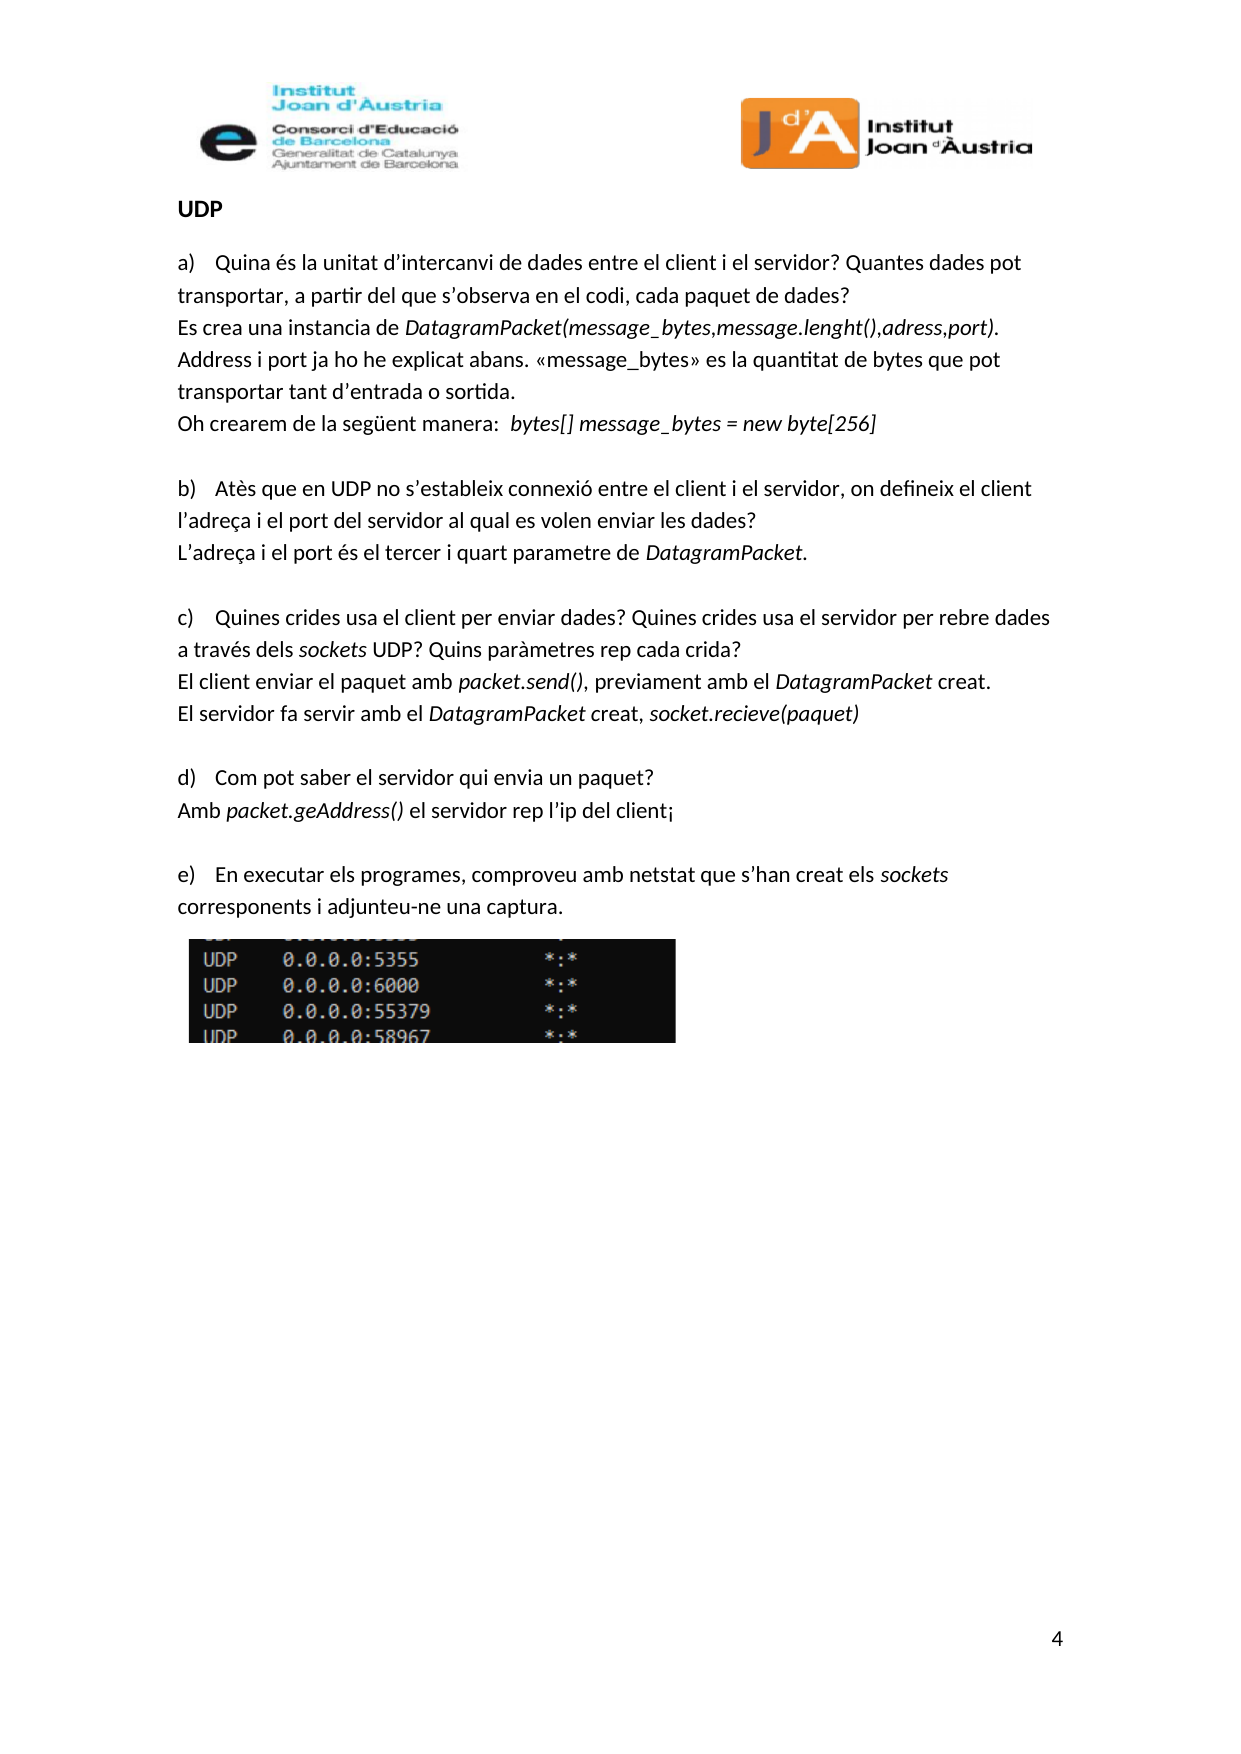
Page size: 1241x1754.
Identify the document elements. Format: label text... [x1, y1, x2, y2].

list Es crea una instancia de DatagramPacket(message_bytes,message.lenght(),adress,port). [177, 313, 1063, 341]
list Quina és la unitat d’intercanvi de dades entre el client i el servidor? Quantes dades pot transportar, a partir del que s’observa en el codi, cada paquet de dades? [177, 248, 1063, 309]
picture [693, 73, 1063, 193]
list Amb packet.geAddress() el servidor rep l’ip del client¡ [177, 796, 1063, 824]
picture [188, 939, 676, 1043]
list Atès que en UDP no s’estableix connexió entre el client i el servidor, on defineix el client l’adreça i el port del servidor al qual es volen enviar les dades? L’adreça i el port és el tercer i quart parametre de DatagramPacket. [177, 474, 1063, 566]
list Com pot saber el servidor qui envia un paquet? [177, 763, 1063, 792]
picture [180, 75, 487, 193]
list En executar els programes, comproveu amb netstat que s’han creat els sockets corresponents i adjunteu-ne una captura. [177, 860, 1063, 920]
list El servidor fa servir amb el DatagramPacket creat, socket.recieve(paquet) [177, 699, 1063, 727]
list Quines crides usa el client per enviar dades? Quines crides usa el servidor per rebre dades a través dels sockets UDP? Quins paràmetres rep cada crida? El client enviar el paquet amb packet.send(), previament amb el DatagramPacket creat. [177, 603, 1063, 695]
list Address i port ja ho he explicat abans. «message_bytes» es la quantitat de bytes que pot transportar tant d’entrada o sortida. [177, 345, 1063, 405]
list Oh crearem de la següent manera: bytes[] message_bytes = new byte[256] [177, 409, 1063, 437]
text UDP [177, 193, 1063, 223]
